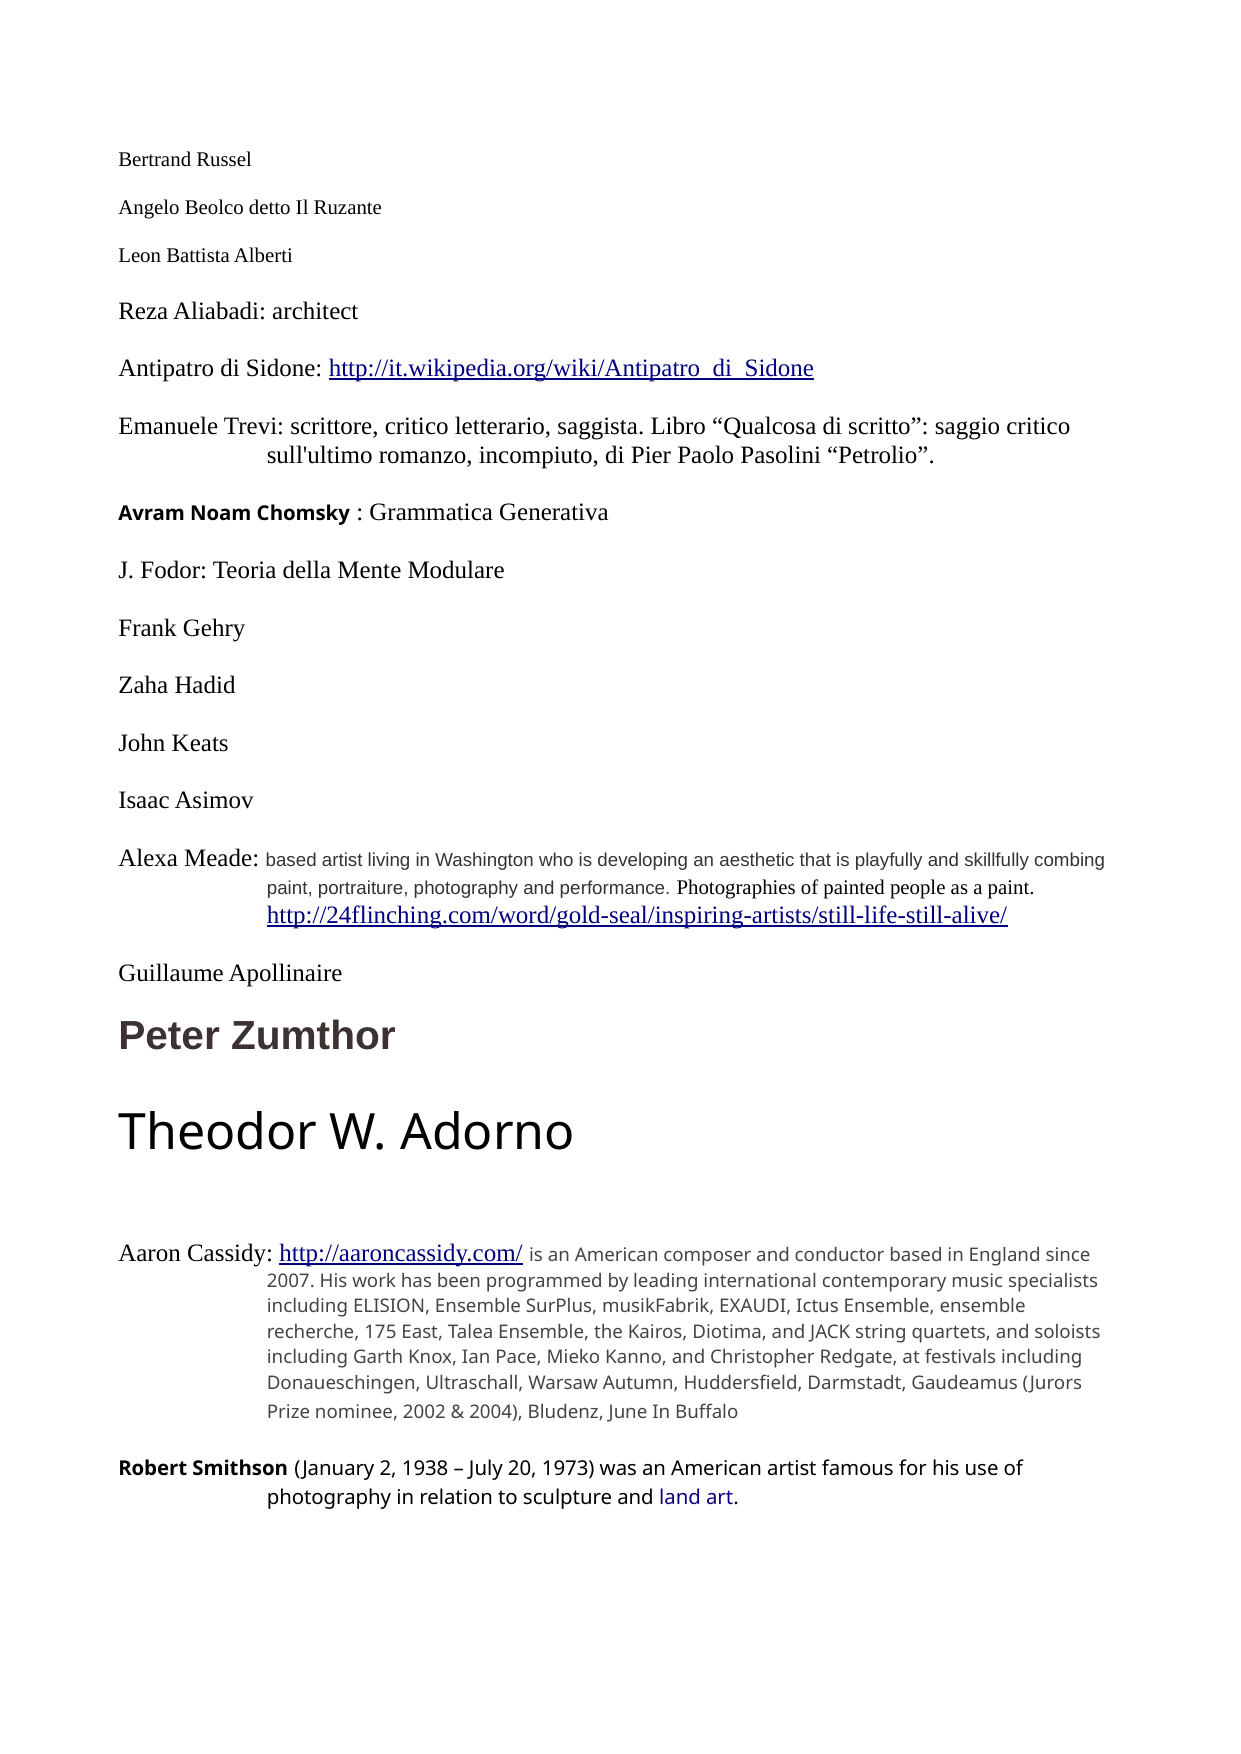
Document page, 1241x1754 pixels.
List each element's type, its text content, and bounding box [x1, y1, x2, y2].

text Guillaume Apollinaire [118, 958, 1122, 986]
text Aaron Cassidy: http://aaroncassidy.com/ is an American composer and conductor based in England since 2007. His work has been programmed by leading international contemporary music specialists including ELISION, Ensemble SurPlus, musikFabrik, EXAUDI, Ictus Ensemble, ensemble recherche, 175 East, Talea Ensemble, the Kairos, Diotima, and JACK string quartets, and soloists including Garth Knox, Ian Pace, Mieko Kanno, and Christopher Redgate, at festivals including Donaueschingen, Ultraschall, Warsaw Autumn, Huddersfield, Darmstadt, Gaudeamus (Jurors Prize nominee, 2002 & 2004), Bludenz, June In Buffalo [118, 1238, 1122, 1423]
text Frank Gehry [118, 613, 1122, 641]
text Isaac Asimov [118, 785, 1122, 814]
text John Keats [118, 728, 1122, 756]
text Antipatro di Sidone: http://it.wikipedia.org/wiki/Antipatro_di_Sidone [118, 353, 1122, 382]
text Alexa Meade: based artist living in Washington who is developing an aesthetic that is playfully and skillfully combing paint, portraiture, photography and performance. Photographies of painted people as a paint. http://24flinching.com/word/gold-seal/inspiring-artists/still-life-still-alive/ [118, 843, 1122, 929]
text Robert Smithson (January 2, 1938 – July 20, 1973) was an American artist famous for his use of photography in relation to sculpture and land art. [118, 1452, 1122, 1511]
text Avram Noam Chomsky : Grammatica Generativa [118, 497, 1122, 526]
subtitle Theodor W. Adorno [118, 1096, 1122, 1164]
text Reza Aliabadi: architect [118, 296, 1122, 325]
text Zaha Hadid [118, 670, 1122, 699]
text Emanuele Trevi: scrittore, critico letterario, saggista. Libro “Qualcosa di scritto”: saggio critico sull'ultimo romanzo, incompiuto, di Pier Paolo Pasolini “Petrolio”. [118, 411, 1122, 468]
text Leon Battista Alberti [118, 243, 1122, 267]
text Angelo Beolco detto Il Ruzante [118, 195, 1122, 219]
text Bertrand Russel [118, 147, 1122, 171]
text J. Fodor: Teoria della Mente Modulare [118, 555, 1122, 584]
subtitle Peter Zumthor [118, 1011, 1122, 1058]
